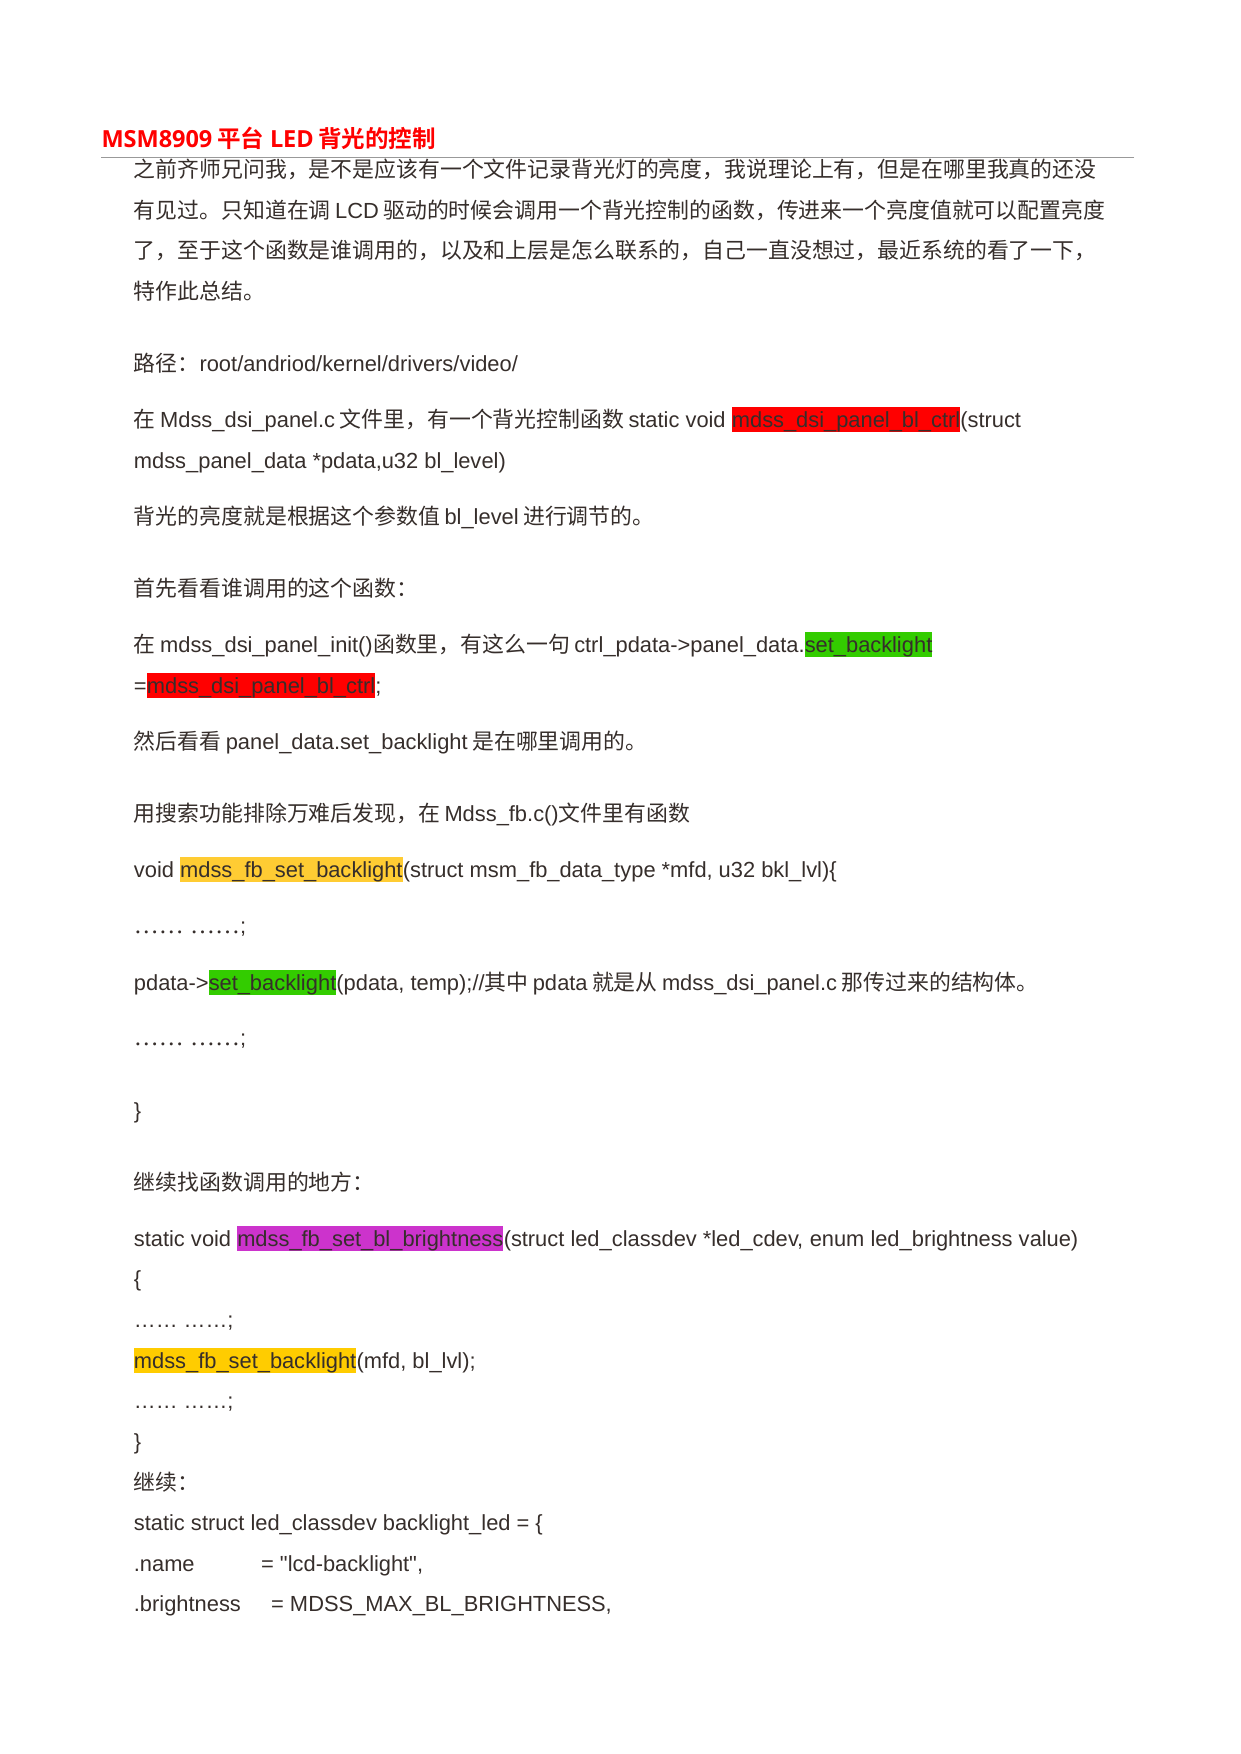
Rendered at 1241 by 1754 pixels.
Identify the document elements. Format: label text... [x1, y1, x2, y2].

subtitle MSM8909平台 LED背光的控制 [101, 122, 1134, 154]
text 首先看看谁调用的这个函数： [134, 560, 1106, 601]
text static struct led_classdev backlight_led = { .name = "lcd-backlight", .brightness = MDSS_MAX_BL_BRIGHTNESS, [134, 1495, 1106, 1617]
text 背光的亮度就是根据这个参数值bl_level进行调节的。 [134, 488, 1106, 529]
text …… ……; [134, 898, 1106, 938]
text 路径：root/andriod/kernel/drivers/video/ [134, 335, 1106, 376]
text 之前齐师兄问我，是不是应该有一个文件记录背光灯的亮度，我说理论上有，但是在哪里我真的还没有见过。只知道在调LCD驱动的时候会调用一个背光控制的函数，传进来一个亮度值就可以配置亮度了，至于这个函数是谁调用的，以及和上层是怎么联系的，自己一直没想过，最近系统的看了一下，特作此总结。 [134, 158, 1106, 304]
text 然后看看panel_data.set_backlight是在哪里调用的。 [134, 713, 1106, 754]
text void mdss_fb_set_backlight(struct msm_fb_data_type *mfd, u32 bkl_lvl){ [134, 842, 1106, 882]
text } [134, 1082, 1106, 1123]
text 继续找函数调用的地方： [134, 1154, 1106, 1195]
text 在mdss_dsi_panel_init()函数里，有这么一句ctrl_pdata->panel_data.set_backlight =mdss_dsi_panel_bl_ctrl; [134, 617, 1106, 698]
text static void mdss_fb_set_bl_brightness(struct led_classdev *led_cdev, enum led_brightness value) { …… ……; mdss_fb_set_backlight(mfd, bl_lvl); …… ……; } 继续： [134, 1210, 1106, 1495]
text pdata->set_backlight(pdata, temp);//其中pdata就是从mdss_dsi_panel.c那传过来的结构体。 [134, 954, 1106, 995]
text …… ……; [134, 1010, 1106, 1051]
text 用搜索功能排除万难后发现，在Mdss_fb.c()文件里有函数 [134, 785, 1106, 826]
text 在Mdss_dsi_panel.c文件里，有一个背光控制函数static void mdss_dsi_panel_bl_ctrl(struct mdss_panel_data *pdata,u32 bl_level) [134, 392, 1106, 473]
